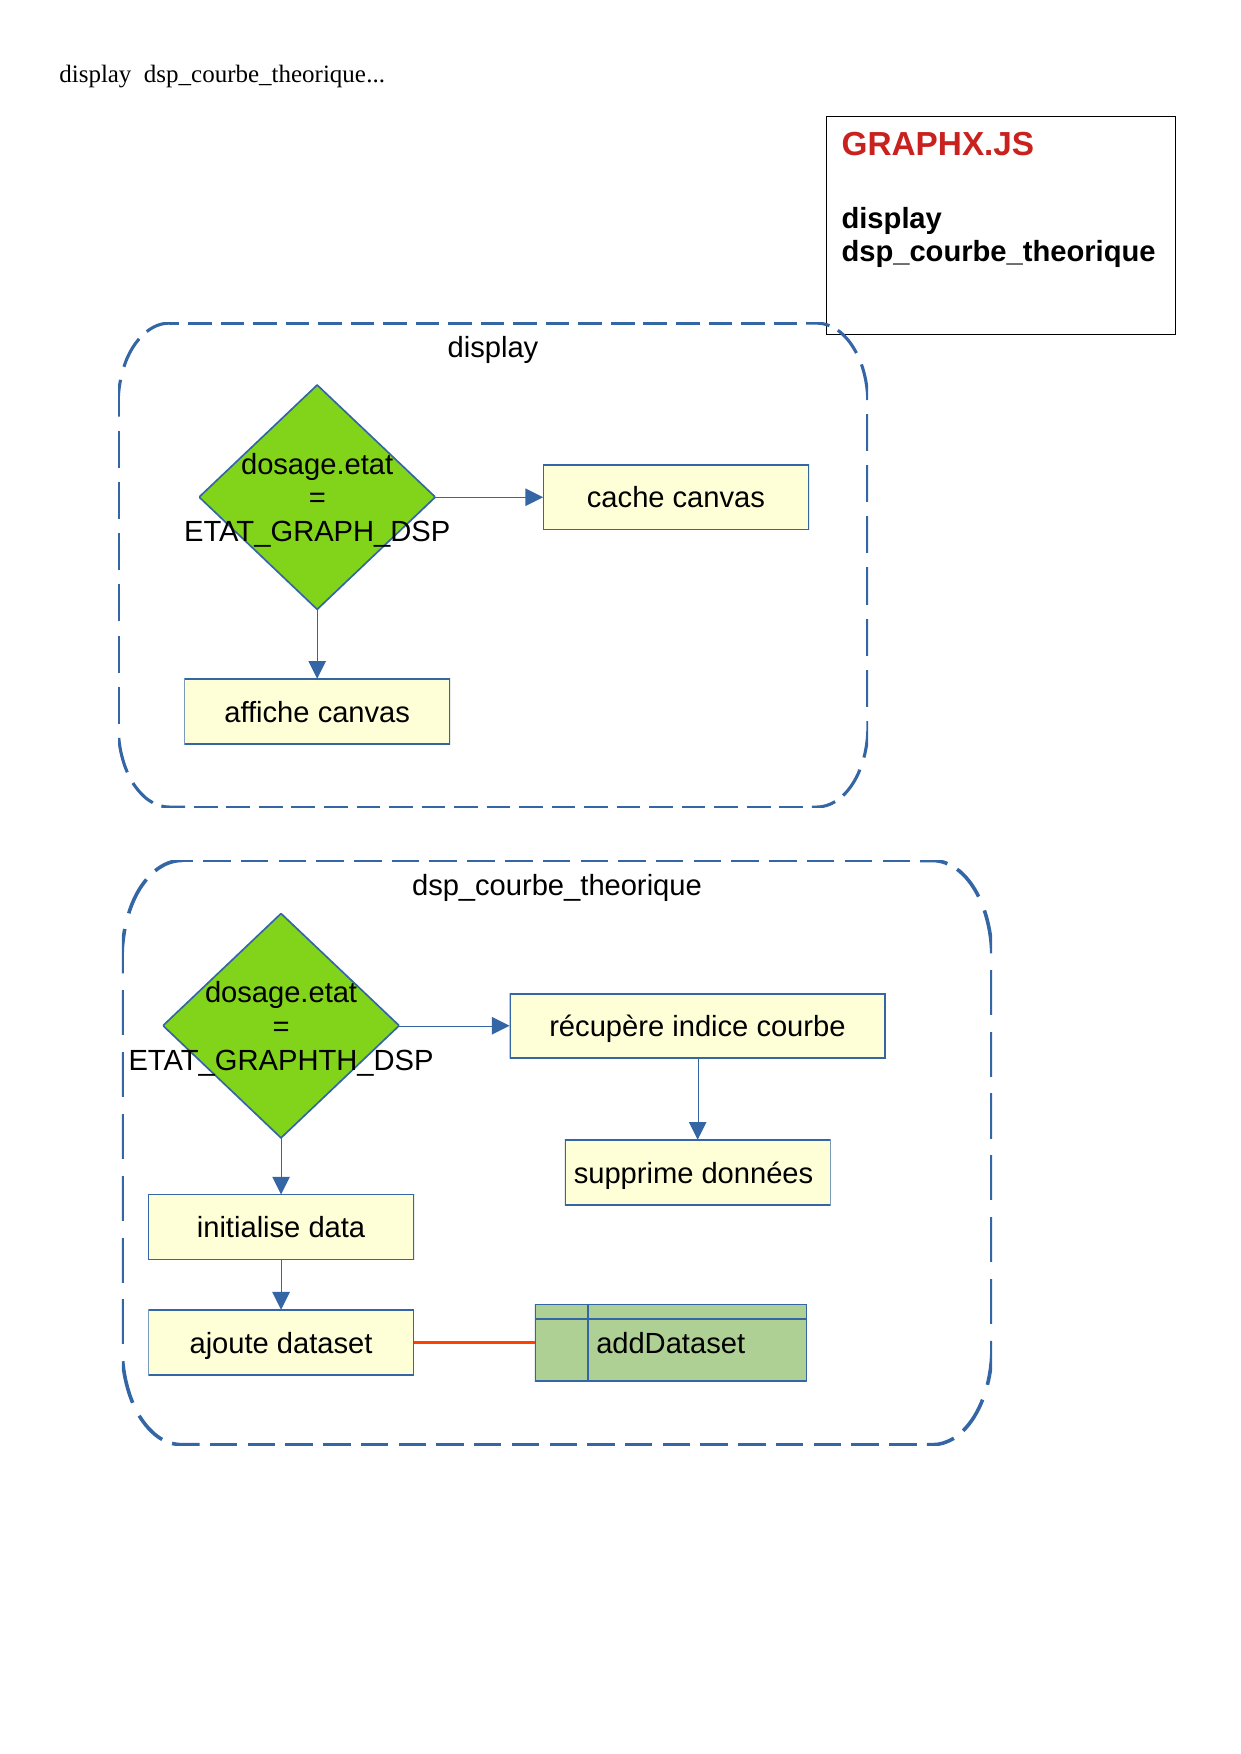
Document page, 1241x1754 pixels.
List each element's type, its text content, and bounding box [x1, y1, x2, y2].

text display dsp_courbe_theorique... [59, 59, 1181, 88]
